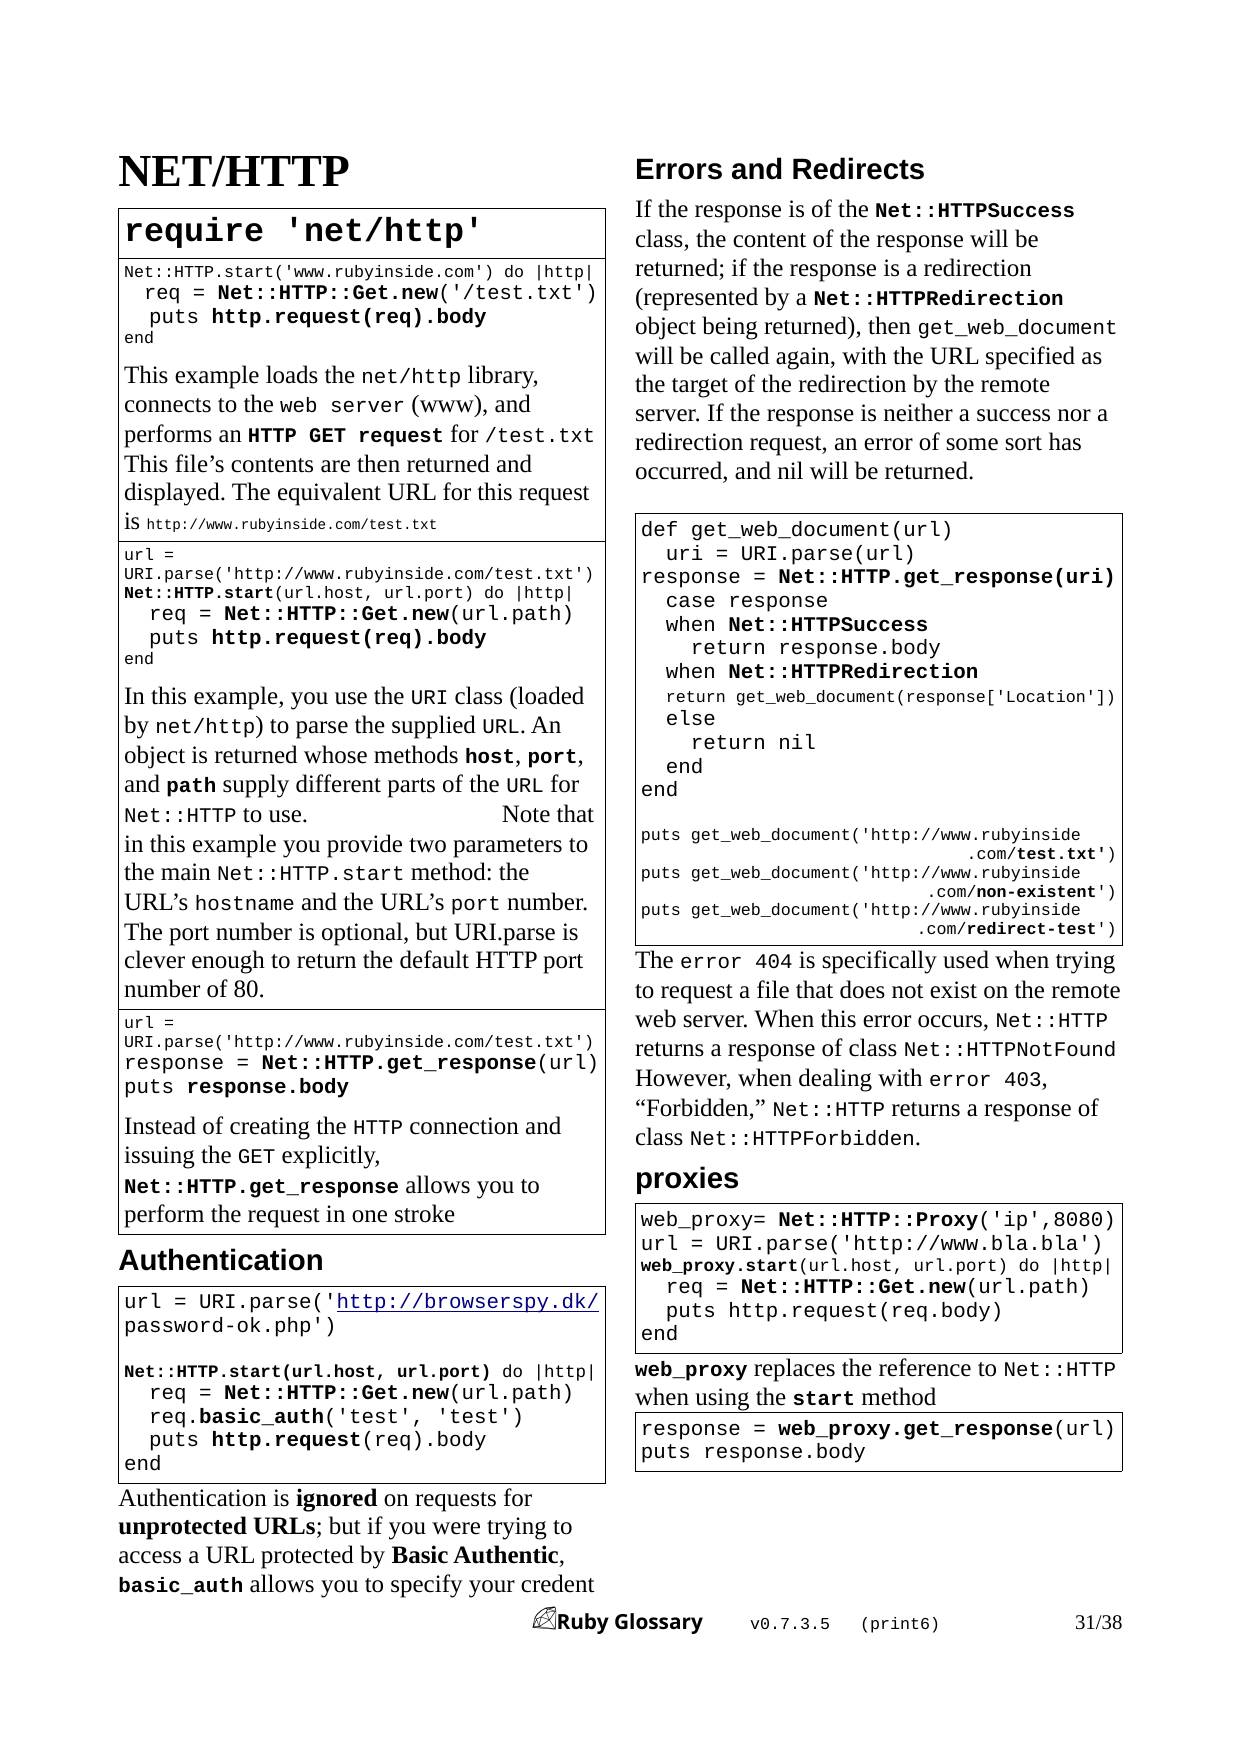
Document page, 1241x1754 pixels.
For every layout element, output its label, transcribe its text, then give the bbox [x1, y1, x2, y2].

table_header require 'net/http' [119, 209, 605, 258]
table_cell In this example, you use the URI class (loaded by net/http) to parse the supplied URL. An object is returned whose methods host, port, and path supply different parts of the URL for Net::HTTP to use. Note that in this example you provide two parameters to the main Net::HTTP.start method: the URL’s hostname and the URL’s port number. The port number is optional, but URI.parse is clever enough to return the default HTTP port number of 80. [119, 675, 605, 1008]
text The error 404 is specifically used when trying to request a file that does not exist on the remote web server. When this error occurs, Net::HTTP returns a response of class Net::HTTPNotFound [635, 946, 1122, 1063]
subtitle Errors and Redirects [635, 152, 1110, 186]
table_cell This example loads the net/http library, connects to the web server (www), and performs an HTTP GET request for /test.txt This file’s contents are then returned and displayed. The equivalent URL for this request is http://www.rubyinside.com/test.txt [119, 354, 605, 541]
subtitle proxies [635, 1161, 1110, 1194]
text Authentication is ignored on requests for unprotected URLs; but if you were trying to access a URL protected by Basic Authentic, basic_auth allows you to specify your credent [118, 1484, 605, 1598]
table_cell url = URI.parse('http://www.rubyinside.com/test.txt') Net::HTTP.start(url.host, url.port) do |http| req = Net::HTTP::Get.new(url.path) puts http.request(req).body end [119, 542, 605, 675]
text If the response is of the Net::HTTPSuccess class, the content of the response will be [635, 194, 1122, 253]
table_cell url = URI.parse('http://www.rubyinside.com/test.txt') response = Net::HTTP.get_response(url) puts response.body [119, 1010, 605, 1105]
text returned; if the response is a redirection (represented by a Net::HTTPRedirection object being returned), then get_web_document will be called again, with the URL specified as the target of the redirection by the remote server. If the response is neither a success nor a redirection request, an error of some sort has occurred, and nil will be returned. [635, 253, 1122, 484]
table_cell Net::HTTP.start('www.rubyinside.com') do |http| req = Net::HTTP::Get.new('/test.txt') puts http.request(req).body end [119, 259, 605, 354]
subtitle NET/HTTP [118, 143, 605, 196]
table_header def get_web_document(url) uri = URI.parse(url) response = Net::HTTP.get_response(uri) case response when Net::HTTPSuccess return response.body when Net::HTTPRedirection return get_web_document(response['Location']) else return nil end end puts get_web_document('http://www.rubyinside .com/test.txt') puts get_web_document('http://www.rubyinside .com/non-existent') puts get_web_document('http://www.rubyinside .com/redirect-test') [636, 514, 1122, 945]
subtitle Authentication [118, 1243, 594, 1277]
table_header web_proxy= Net::HTTP::Proxy('ip',8080) url = URI.parse('http://www.bla.bla') web_proxy.start(url.host, url.port) do |http| req = Net::HTTP::Get.new(url.path) puts http.request(req.body) end [636, 1204, 1122, 1353]
table_header response = web_proxy.get_response(url) puts response.body [636, 1413, 1122, 1471]
text web_proxy replaces the reference to Net::HTTP when using the start method [635, 1354, 1122, 1412]
table_cell Instead of creating the HTTP connection and issuing the GET explicitly, Net::HTTP.get_response allows you to perform the request in one stroke [119, 1105, 605, 1234]
table_header url = URI.parse('http://browserspy.dk/ password-ok.php') Net::HTTP.start(url.host, url.port) do |http| req = Net::HTTP::Get.new(url.path) req.basic_auth('test', 'test') puts http.request(req).body end [119, 1287, 605, 1482]
text However, when dealing with error 403, “Forbidden,” Net::HTTP returns a response of class Net::HTTPForbidden. [635, 1063, 1122, 1152]
picture [530, 1605, 557, 1630]
